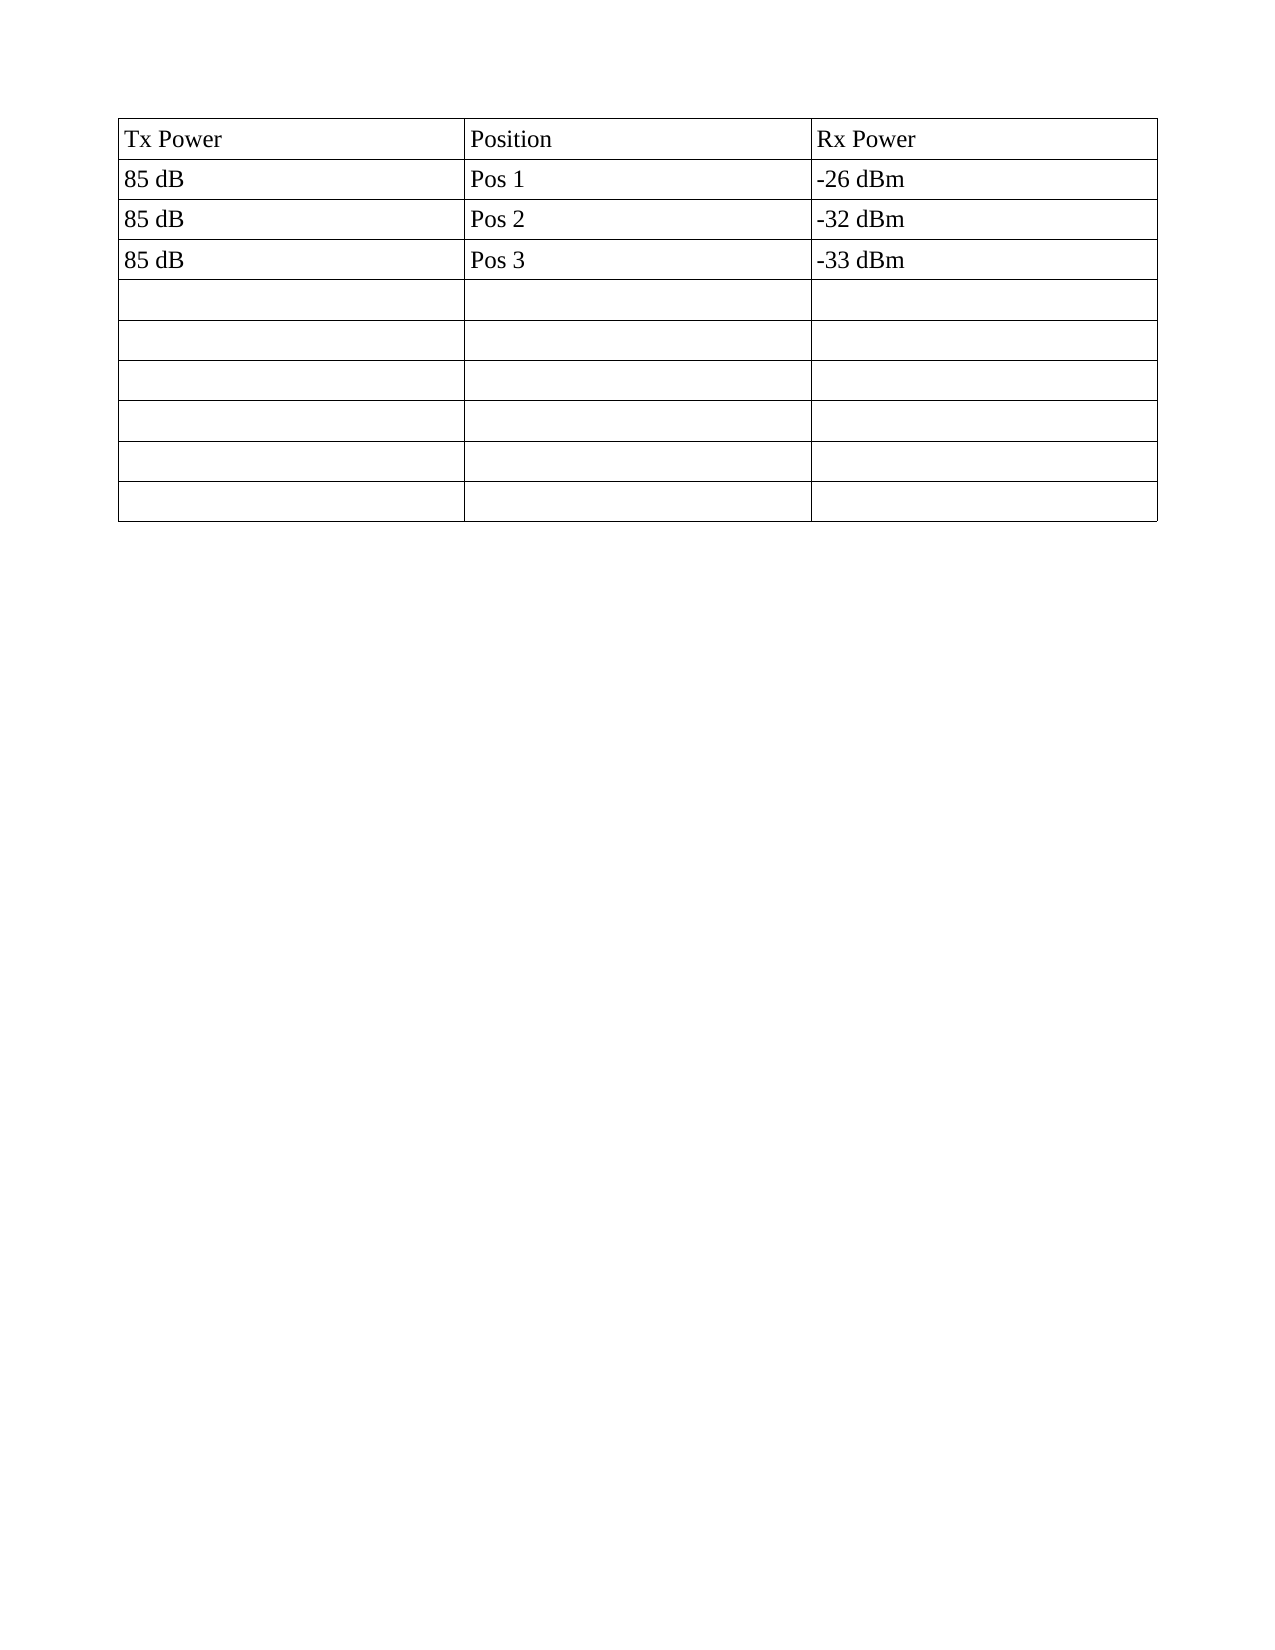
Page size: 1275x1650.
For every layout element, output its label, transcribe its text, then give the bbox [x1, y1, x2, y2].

table_cell [465, 401, 811, 441]
table_cell [812, 442, 1157, 481]
table_cell [119, 280, 464, 320]
table_cell [812, 280, 1157, 320]
table_cell [119, 482, 464, 521]
table_cell [465, 442, 811, 481]
table_cell [465, 361, 811, 400]
table_cell [119, 361, 464, 400]
table_cell 85 dB [119, 240, 464, 279]
table_cell [465, 280, 811, 320]
table_cell Pos 1 [465, 160, 811, 199]
table_cell Pos 2 [465, 200, 811, 239]
table_cell [812, 401, 1157, 441]
table_cell -26 dBm [812, 160, 1157, 199]
table_header Tx Power [119, 119, 464, 158]
table_cell [119, 401, 464, 441]
table_header Rx Power [812, 119, 1157, 158]
table_cell [465, 482, 811, 521]
table_cell [812, 361, 1157, 400]
table_cell -33 dBm [812, 240, 1157, 279]
table_cell -32 dBm [812, 200, 1157, 239]
table_cell [465, 321, 811, 360]
table_cell 85 dB [119, 160, 464, 199]
table_cell [812, 482, 1157, 521]
table_header Position [465, 119, 811, 158]
table_cell [119, 321, 464, 360]
table_cell Pos 3 [465, 240, 811, 279]
table_cell [119, 442, 464, 481]
table_cell 85 dB [119, 200, 464, 239]
table_cell [812, 321, 1157, 360]
